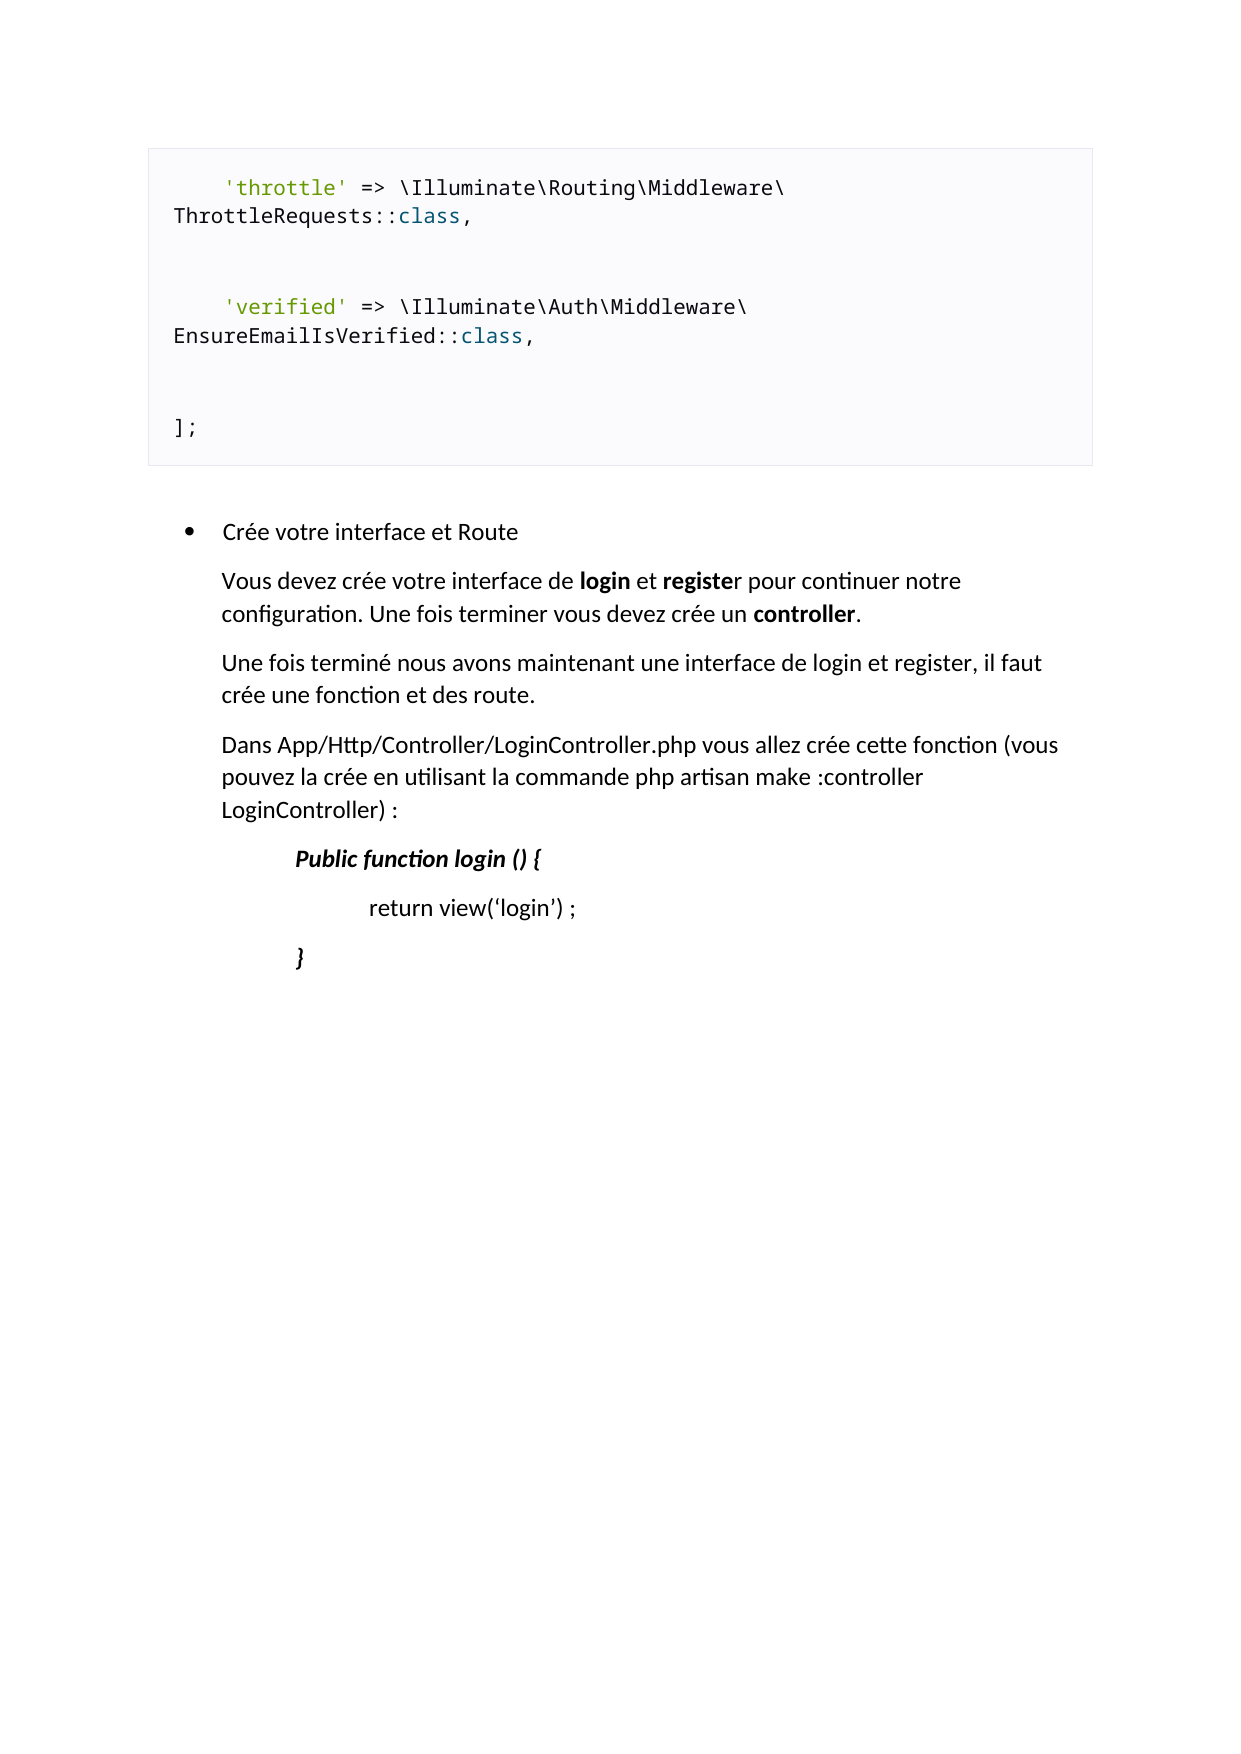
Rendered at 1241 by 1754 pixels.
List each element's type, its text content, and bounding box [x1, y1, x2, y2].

text return view(‘login’) ; [295, 893, 1093, 923]
text Une fois terminé nous avons maintenant une interface de login et register, il faut crée une fonction et des route. [221, 647, 1093, 710]
text } [221, 942, 1093, 972]
text Dans App/Http/Controller/LoginController.php vous allez crée cette fonction (vous pouvez la crée en utilisant la commande php artisan make :controller LoginController) : [221, 729, 1093, 824]
text 'verified' => \Illuminate\Auth\Middleware\EnsureEmailIsVerified::class, [149, 267, 1092, 349]
text ]; [149, 386, 1092, 465]
text Vous devez crée votre interface de login et register pour continuer notre configuration. Une fois terminer vous devez crée un controller. [221, 565, 1093, 628]
text 'throttle' => \Illuminate\Routing\Middleware\ThrottleRequests::class, [149, 149, 1092, 230]
list Crée votre interface et Route [185, 516, 1093, 546]
text Public function login () { [221, 843, 1093, 874]
